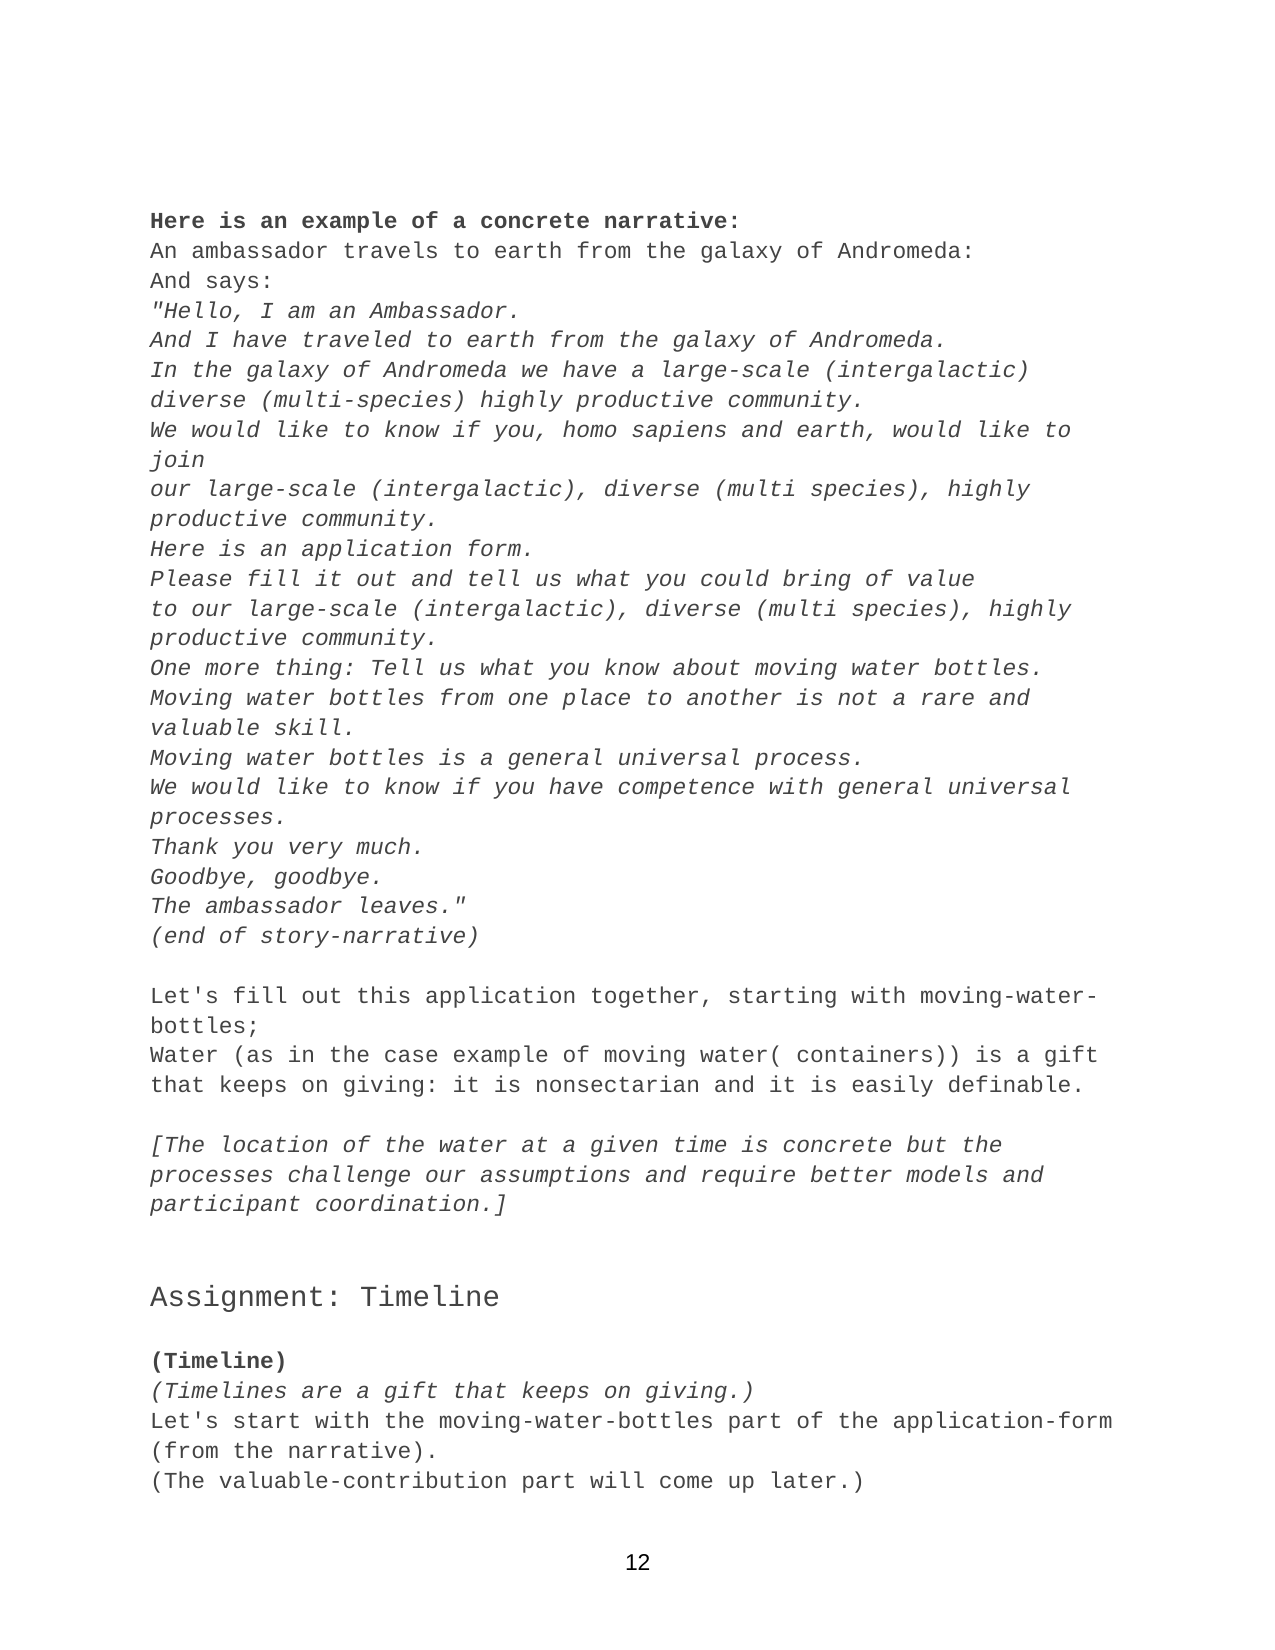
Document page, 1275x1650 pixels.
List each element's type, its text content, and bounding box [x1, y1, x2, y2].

text Moving water bottles is a general universal process. [150, 746, 1125, 772]
text (Timelines are a gift that keeps on giving.) [150, 1379, 1125, 1406]
text We would like to know if you have competence with general universal processes. [150, 776, 1125, 831]
text Let's start with the moving-water-bottles part of the application-form (from the narrative). [150, 1409, 1125, 1465]
text Thank you very much. [150, 835, 1125, 861]
text We would like to know if you, homo sapiens and earth, would like to join [150, 418, 1125, 474]
text In the galaxy of Andromeda we have a large-scale (intergalactic) diverse (multi-species) highly productive community. [150, 358, 1125, 414]
text (end of story-narrative) [150, 924, 1125, 951]
text Water (as in the case example of moving water( containers)) is a gift that keeps on giving: it is nonsectarian and it is easily definable. [150, 1044, 1125, 1099]
text Assignment: Timeline [150, 1282, 1125, 1315]
text One more thing: Tell us what you know about moving water bottles. [150, 656, 1125, 682]
text The ambassador leaves." [150, 895, 1125, 921]
text (The valuable-contribution part will come up later.) [150, 1469, 1125, 1495]
text Please fill it out and tell us what you could bring of value [150, 567, 1125, 593]
text Moving water bottles from one place to another is not a rare and valuable skill. [150, 686, 1125, 742]
text And says: [150, 269, 1125, 295]
text "Hello, I am an Ambassador. [150, 299, 1125, 325]
text to our large-scale (intergalactic), diverse (multi species), highly productive community. [150, 597, 1125, 653]
text Here is an application form. [150, 537, 1125, 563]
text An ambassador travels to earth from the galaxy of Andromeda: [150, 239, 1125, 265]
text [The location of the water at a given time is concrete but the processes challenge our assumptions and require better models and participant coordination.] [150, 1133, 1125, 1219]
text Goodbye, goodbye. [150, 865, 1125, 891]
text Here is an example of a concrete narrative: [150, 209, 1125, 236]
text And I have traveled to earth from the galaxy of Andromeda. [150, 329, 1125, 355]
text our large-scale (intergalactic), diverse (multi species), highly productive community. [150, 478, 1125, 533]
text Let's fill out this application together, starting with moving-water-bottles; [150, 984, 1125, 1040]
text (Timeline) [150, 1350, 1125, 1376]
